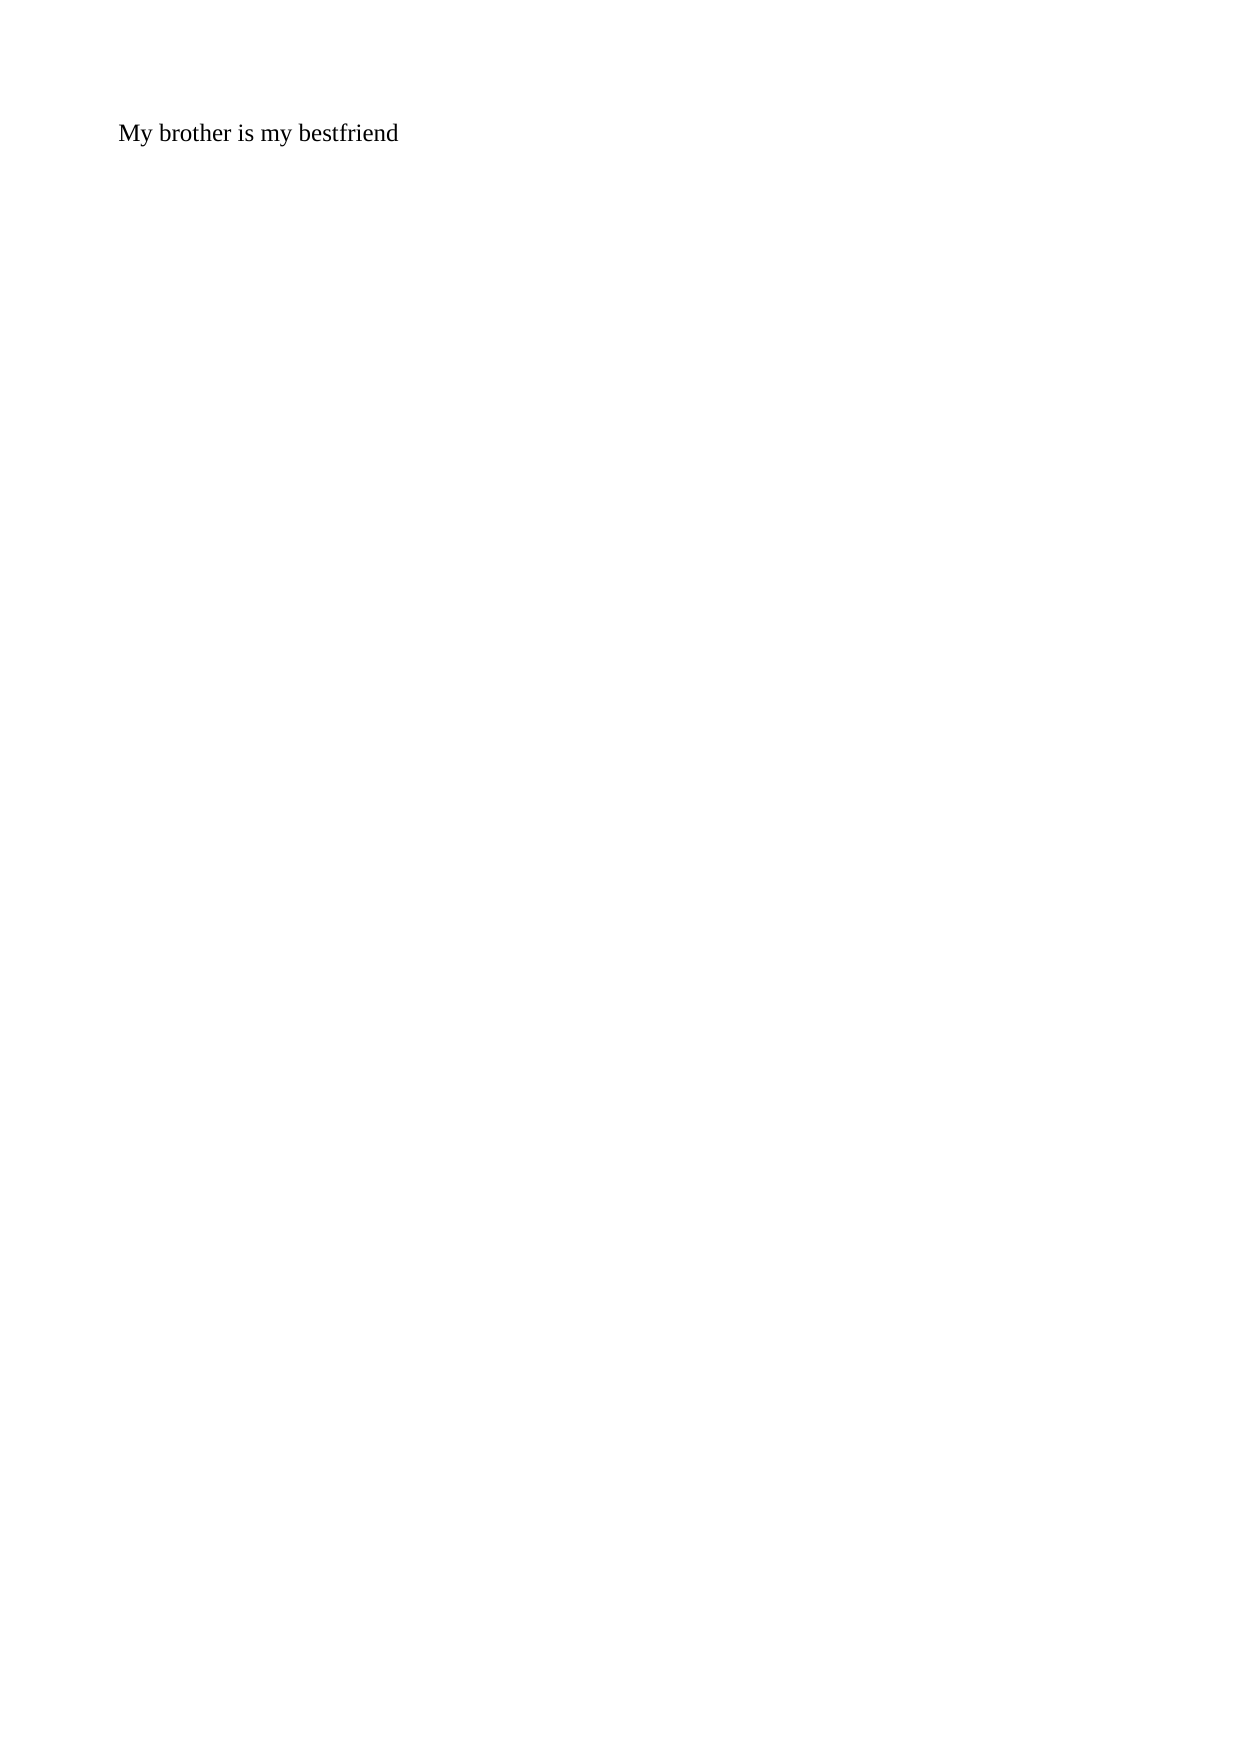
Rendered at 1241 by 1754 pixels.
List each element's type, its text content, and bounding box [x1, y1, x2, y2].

text My brother is my bestfriend [118, 118, 1122, 147]
